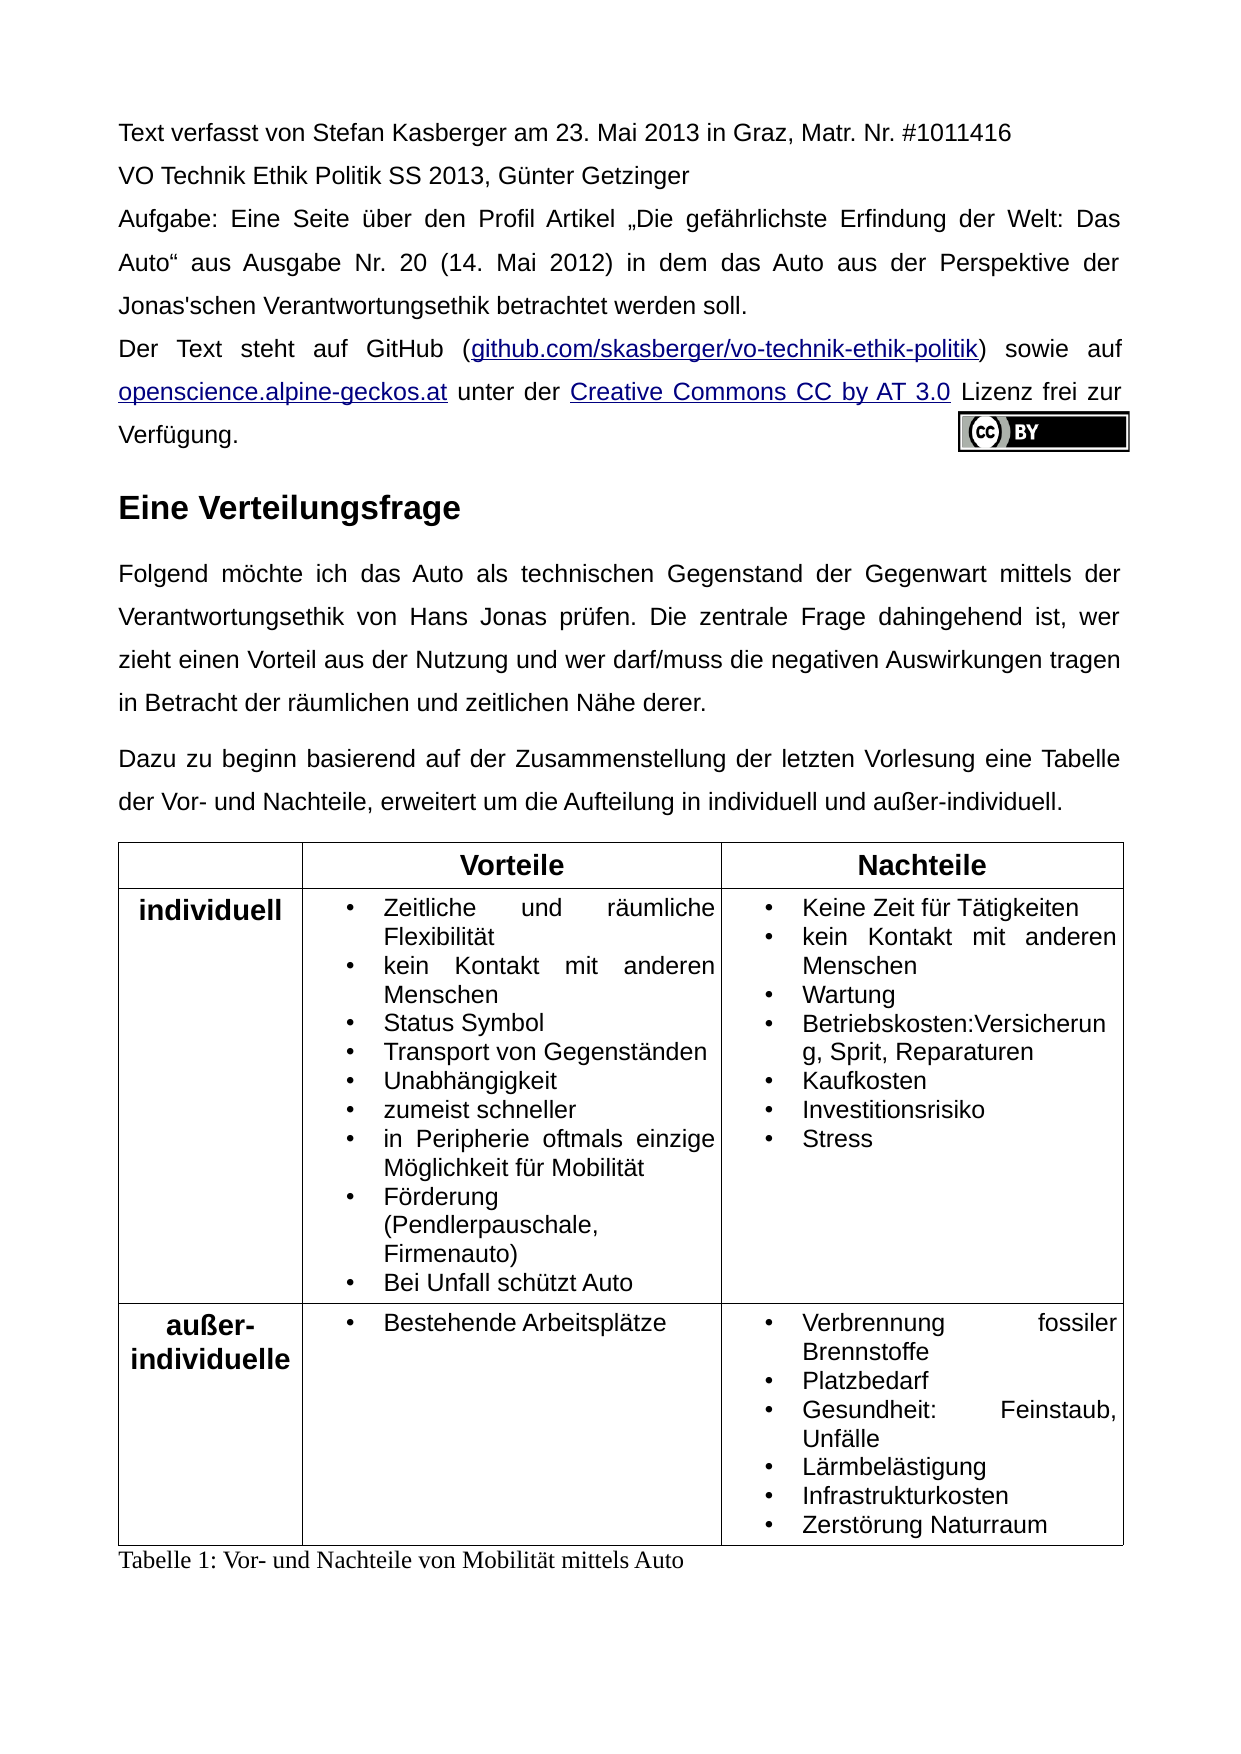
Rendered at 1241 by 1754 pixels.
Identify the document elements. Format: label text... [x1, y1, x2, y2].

table_header [119, 843, 302, 887]
text Aufgabe: Eine Seite über den Profil Artikel „Die gefährlichste Erfindung der Welt: Das Auto“ aus Ausgabe Nr. 20 (14. Mai 2012) in dem das Auto aus der Perspektive der Jonas'schen Verantwortungsethik betrachtet werden soll. [118, 204, 1122, 319]
subtitle Eine Verteilungsfrage [118, 488, 1122, 527]
table_cell Keine Zeit für Tätigkeiten kein Kontakt mit anderen Menschen Wartung Betriebskosten:Versicherung, Sprit, Reparaturen Kaufkosten Investitionsrisiko Stress [722, 889, 1123, 1302]
table_header Nachteile [722, 843, 1123, 887]
table_cell individuell [119, 889, 302, 1302]
text VO Technik Ethik Politik SS 2013, Günter Getzinger [118, 161, 1122, 190]
text Dazu zu beginn basierend auf der Zusammenstellung der letzten Vorlesung eine Tabelle der Vor- und Nachteile, erweitert um die Aufteilung in individuell und außer-individuell. [118, 743, 1122, 815]
table_header Vorteile [303, 843, 721, 887]
text Text verfasst von Stefan Kasberger am 23. Mai 2013 in Graz, Matr. Nr. #1011416 [118, 118, 1122, 147]
text Der Text steht auf GitHub (github.com/skasberger/vo-technik-ethik-politik) sowie auf openscience.alpine-geckos.at unter der Creative Commons CC by AT 3.0 Lizenz frei zur Verfügung. [118, 334, 1122, 449]
text Tabelle 1: Vor- und Nachteile von Mobilität mittels Auto [118, 1546, 1122, 1573]
table_cell Bestehende Arbeitsplätze [303, 1304, 721, 1544]
table_cell Verbrennung fossiler Brennstoffe Platzbedarf Gesundheit: Feinstaub, Unfälle Lärmbelästigung Infrastrukturkosten Zerstörung Naturraum [722, 1304, 1123, 1544]
table_cell Zeitliche und räumliche Flexibilität kein Kontakt mit anderen Menschen Status Symbol Transport von Gegenständen Unabhängigkeit zumeist schneller in Peripherie oftmals einzige Möglichkeit für Mobilität Förderung (Pendlerpauschale, Firmenauto) Bei Unfall schützt Auto [303, 889, 721, 1302]
table_cell außer-individuelle [119, 1304, 302, 1544]
text Folgend möchte ich das Auto als technischen Gegenstand der Gegenwart mittels der Verantwortungsethik von Hans Jonas prüfen. Die zentrale Frage dahingehend ist, wer zieht einen Vorteil aus der Nutzung und wer darf/muss die negativen Auswirkungen tragen in Betracht der räumlichen und zeitlichen Nähe derer. [118, 558, 1122, 717]
picture [958, 411, 1130, 452]
